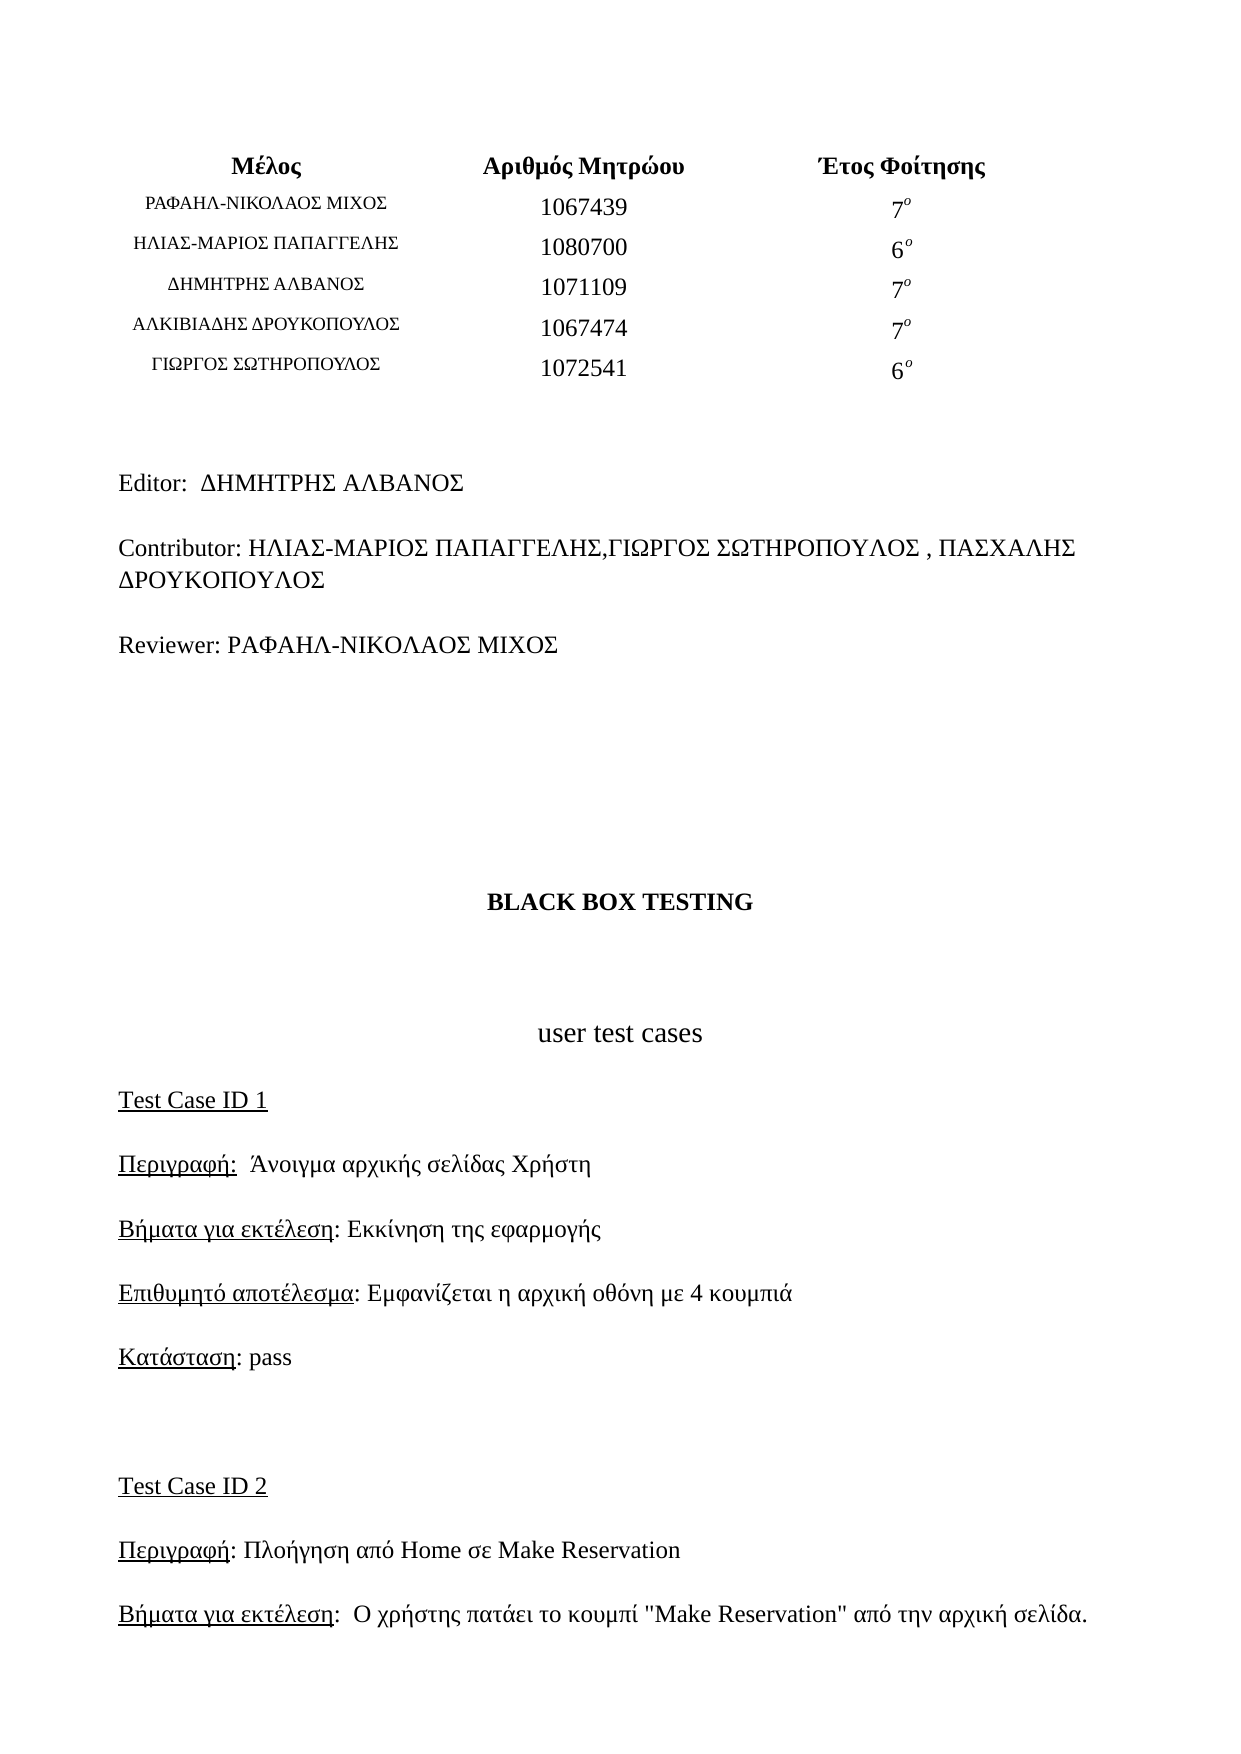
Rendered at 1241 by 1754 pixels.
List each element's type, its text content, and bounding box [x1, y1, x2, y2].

text user test cases [118, 1016, 1122, 1049]
table_cell 1067439 [425, 192, 742, 232]
table_header Έτος Φοίτησης [743, 151, 1061, 192]
text Περιγραφή: Άνοιγμα αρχικής σελίδας Χρήστη [118, 1149, 1122, 1178]
table_header Αριθμός Μητρώου [425, 151, 742, 192]
text Reviewer: ΡΑΦΑΗΛ-ΝΙΚΟΛΑΟΣ ΜΙΧΟΣ [118, 630, 1122, 659]
table_cell ΡΑΦΑΗΛ-ΝΙΚΟΛΑΟΣ ΜΙΧΟΣ [107, 192, 425, 232]
table_cell [743, 273, 1061, 313]
table_cell 1072541 [425, 353, 742, 394]
text Επιθυμητό αποτέλεσμα: Εμφανίζεται η αρχική οθόνη με 4 κουμπιά [118, 1278, 1122, 1307]
text BLACK BOX TESTING [118, 887, 1122, 916]
text Βήματα για εκτέλεση: Εκκίνηση της εφαρμογής [118, 1214, 1122, 1243]
table_cell ΓΙΩΡΓΟΣ ΣΩΤΗΡΟΠΟΥΛΟΣ [107, 353, 425, 394]
subtitle Test Case ID 2 [118, 1471, 1122, 1500]
table_cell ΑΛΚΙΒΙΑΔΗΣ ΔΡΟΥΚΟΠΟΥΛΟΣ [107, 313, 425, 353]
text Editor: ΔΗΜΗΤΡΗΣ ΑΛΒΑΝΟΣ [118, 468, 1122, 497]
table_cell 1080700 [425, 232, 742, 272]
table_cell 1071109 [425, 273, 742, 313]
text Βήματα για εκτέλεση: Ο χρήστης πατάει το κουμπί "Make Reservation" από την αρχική σελίδα. [118, 1599, 1122, 1628]
table_cell [743, 313, 1061, 353]
text Κατάσταση: pass [118, 1342, 1122, 1371]
table_header Μέλος [107, 151, 425, 192]
table_cell [743, 353, 1061, 394]
text Test Case ID 1 [118, 1085, 1122, 1114]
table_cell ΗΛΙΑΣ-ΜΑΡΙΟΣ ΠΑΠΑΓΓΕΛΗΣ [107, 232, 425, 272]
text Περιγραφή: Πλοήγηση από Home σε Make Reservation [118, 1535, 1122, 1564]
table_cell 1067474 [425, 313, 742, 353]
text Contributor: ΗΛΙΑΣ-ΜΑΡΙΟΣ ΠΑΠΑΓΓΕΛΗΣ,ΓΙΩΡΓΟΣ ΣΩΤΗΡΟΠΟΥΛΟΣ , ΠΑΣΧΑΛΗΣ ΔΡΟΥΚΟΠΟΥΛΟΣ [118, 533, 1122, 594]
table_cell ΔΗΜΗΤΡΗΣ ΑΛΒΑΝΟΣ [107, 273, 425, 313]
table_cell [743, 192, 1061, 232]
table_cell [743, 232, 1061, 272]
